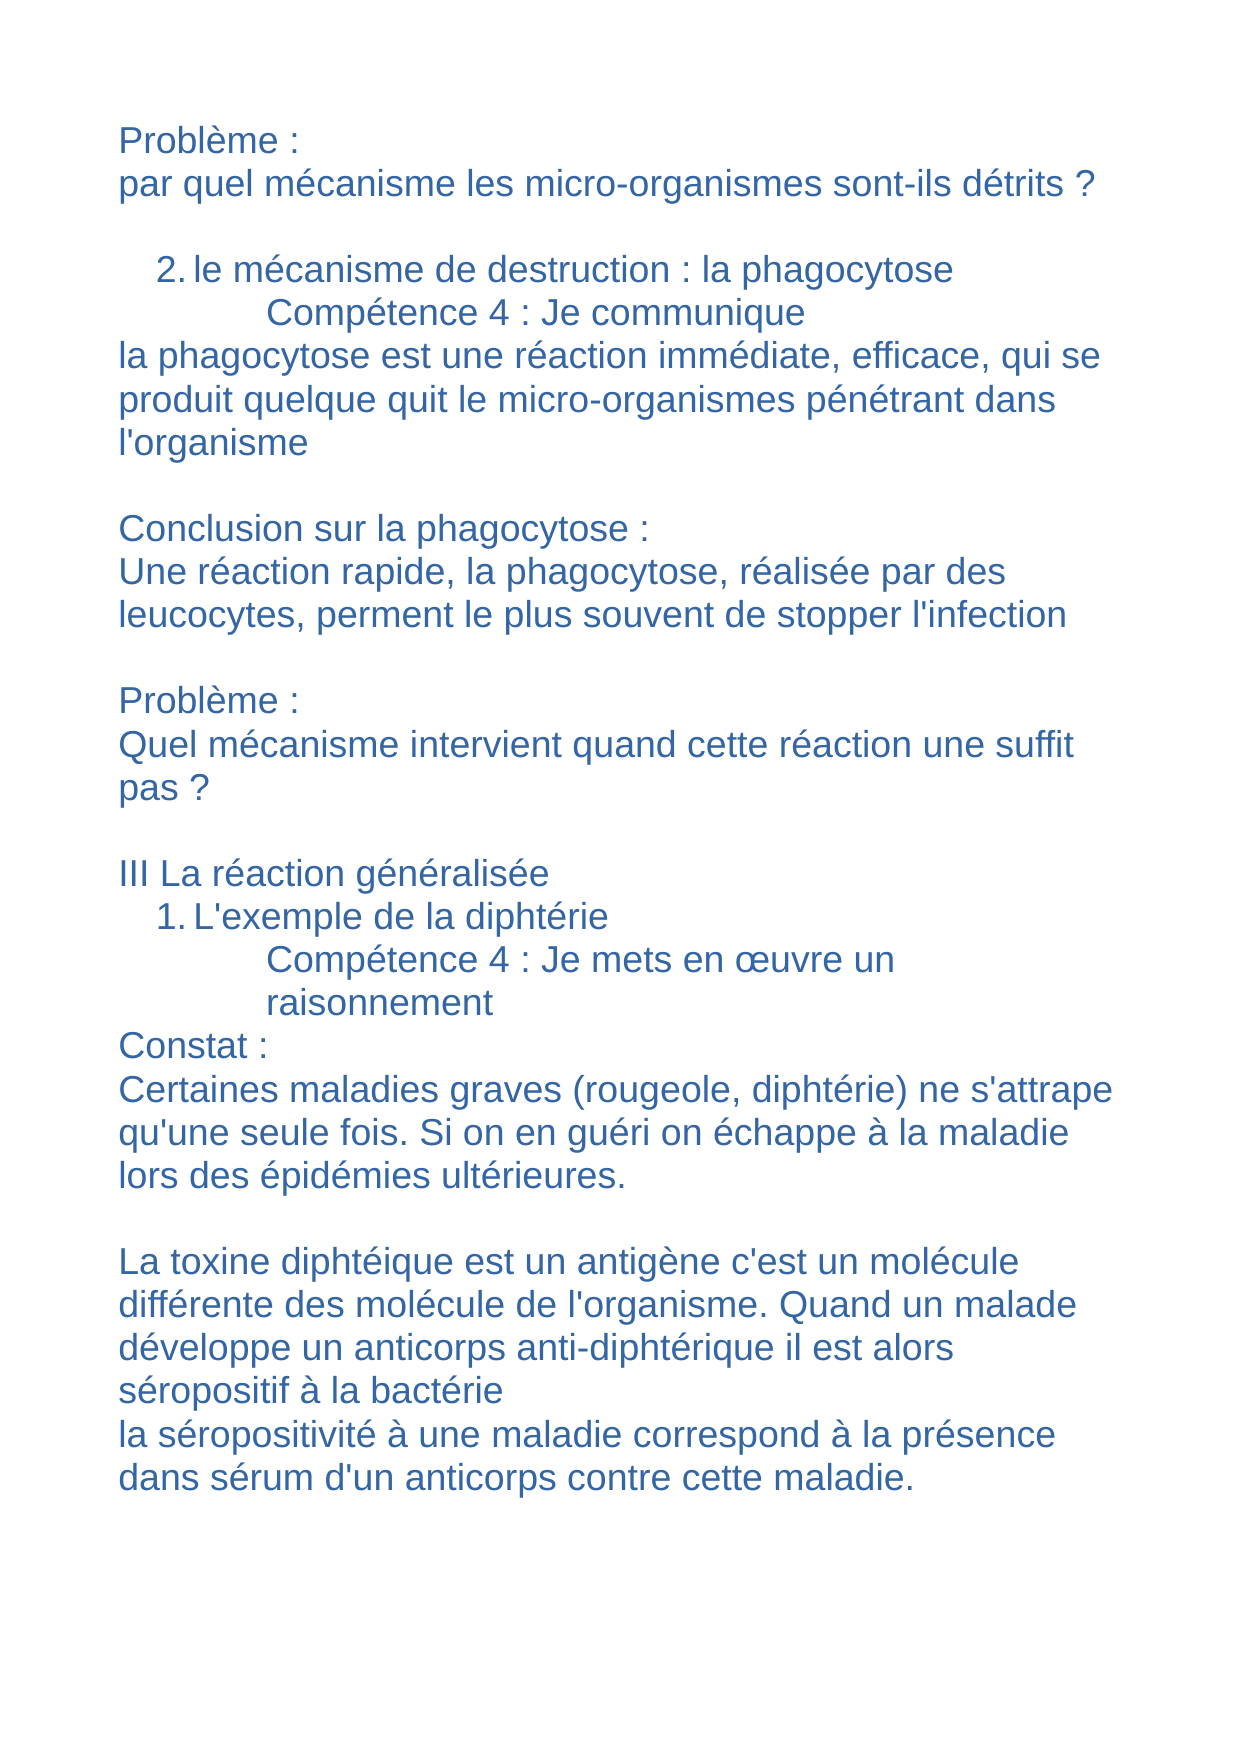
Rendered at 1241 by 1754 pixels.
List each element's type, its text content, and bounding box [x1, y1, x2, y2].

list le mécanisme de destruction : la phagocytose [156, 247, 1122, 291]
text différente des molécule de l'organisme. Quand un malade développe un anticorps anti-diphtérique il est alors séropositif à la bactérie [118, 1282, 1122, 1412]
text Une réaction rapide, la phagocytose, réalisée par des leucocytes, perment le plus souvent de stopper l'infection [118, 549, 1122, 636]
text III La réaction généralisée [118, 851, 1122, 894]
text Conclusion sur la phagocytose : [118, 506, 1122, 549]
text qu'une seule fois. Si on en guéri on échappe à la maladie lors des épidémies ultérieures. [118, 1110, 1122, 1196]
list L'exemple de la diphtérie [156, 894, 1122, 937]
text l'organisme [118, 420, 1122, 463]
text Compétence 4 : Je communique [118, 291, 1122, 334]
text Problème : [118, 118, 1122, 161]
text Compétence 4 : Je mets en œuvre un raisonnement [118, 937, 1122, 1024]
text Quel mécanisme intervient quand cette réaction une suffit pas ? [118, 722, 1122, 808]
text la séropositivité à une maladie correspond à la présence dans sérum d'un anticorps contre cette maladie. [118, 1412, 1122, 1498]
text Certaines maladies graves (rougeole, diphtérie) ne s'attrape [118, 1067, 1122, 1110]
text la phagocytose est une réaction immédiate, efficace, qui se produit quelque quit le micro-organismes pénétrant dans [118, 334, 1122, 420]
text La toxine diphtéique est un antigène c'est un molécule [118, 1239, 1122, 1282]
text Problème : [118, 679, 1122, 722]
text Constat : [118, 1024, 1122, 1067]
text par quel mécanisme les micro-organismes sont-ils détrits ? [118, 161, 1122, 204]
